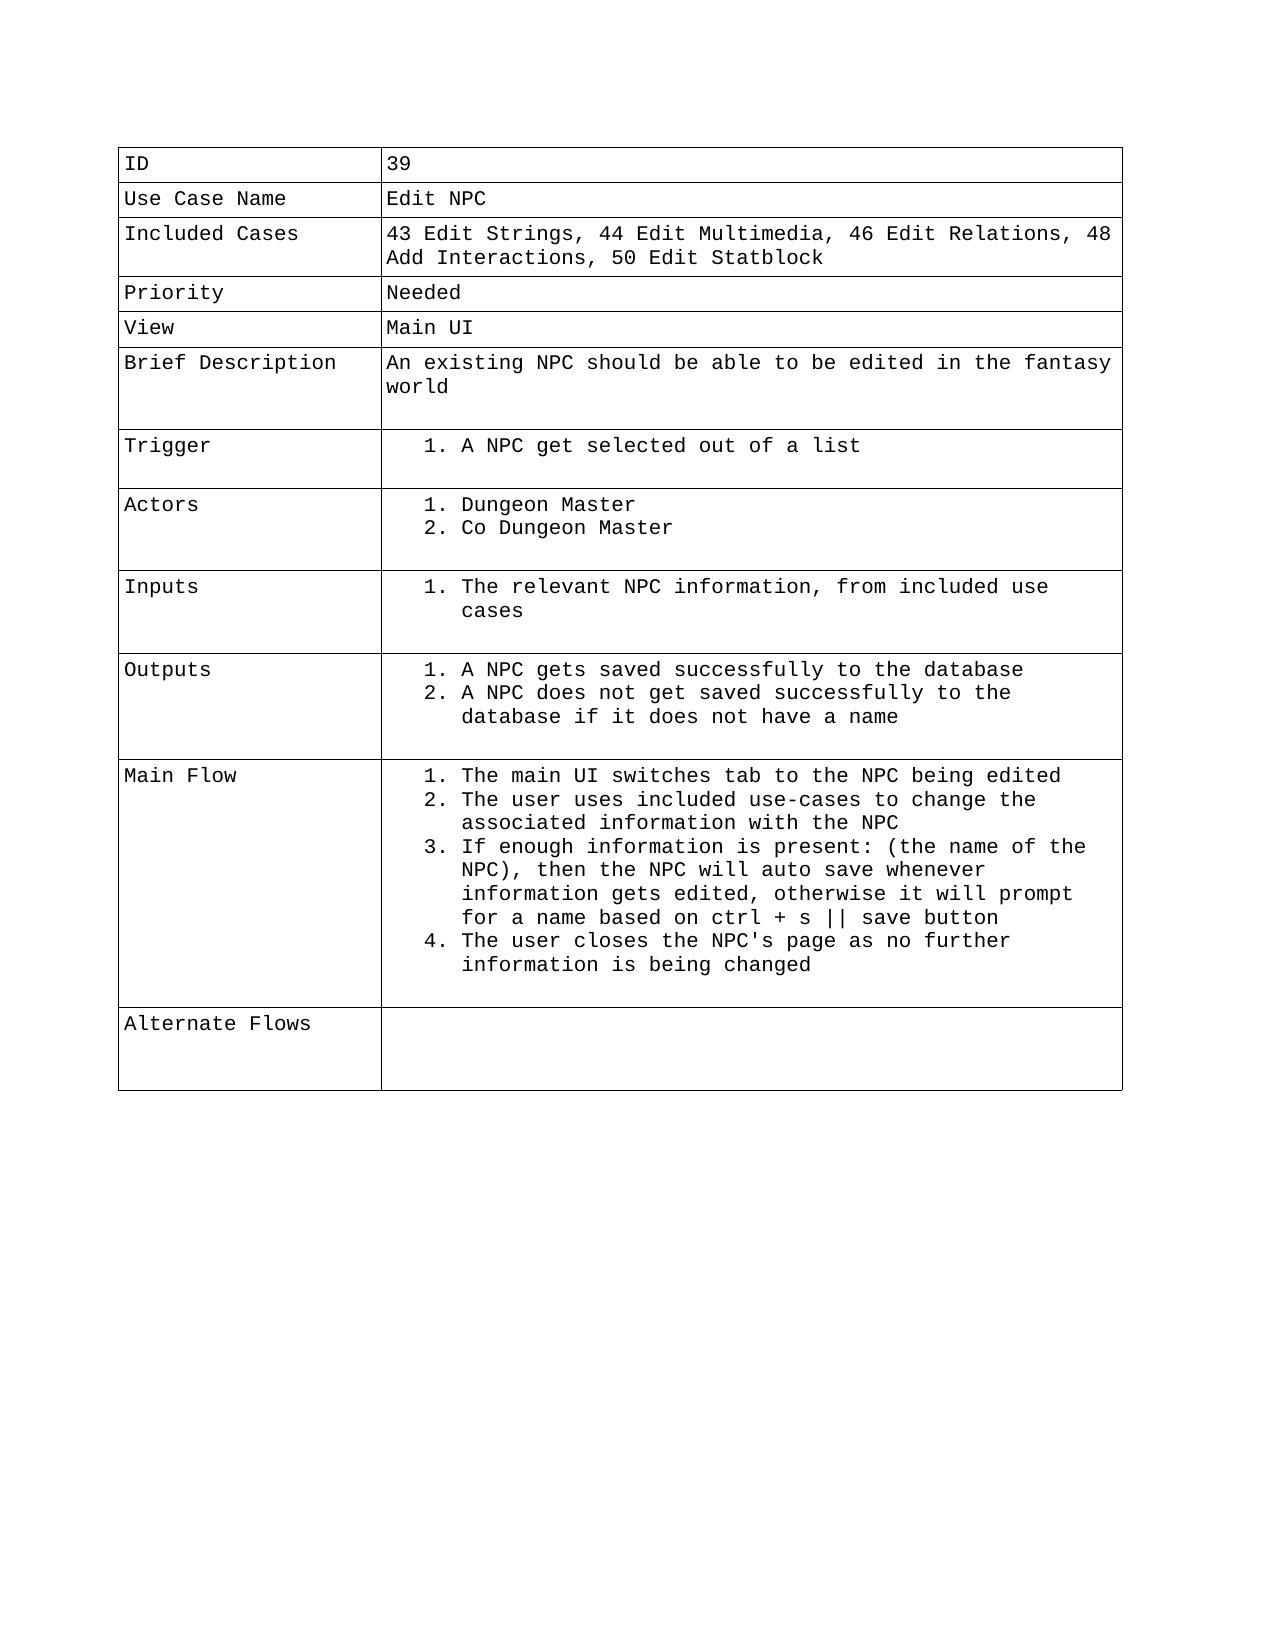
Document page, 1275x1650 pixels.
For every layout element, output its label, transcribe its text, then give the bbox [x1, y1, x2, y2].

table_cell Main Flow [119, 760, 381, 1007]
table_cell Edit NPC [382, 183, 1122, 217]
table_cell Alternate Flows [119, 1008, 381, 1089]
table_cell A NPC gets saved successfully to the database A NPC does not get saved successfully to the database if it does not have a name [382, 654, 1122, 759]
table_cell [382, 1008, 1122, 1089]
table_header ID [119, 148, 381, 182]
table_cell 1. A NPC get selected out of a list [382, 430, 1122, 488]
table_cell Actors [119, 489, 381, 570]
table_cell The relevant NPC information, from included use cases [382, 571, 1122, 653]
table_cell Trigger [119, 430, 381, 488]
table_cell Use Case Name [119, 183, 381, 217]
table_cell View [119, 312, 381, 347]
table_cell 1. The main UI switches tab to the NPC being edited 2. The user uses included use-cases to change the associated information with the NPC 3. If enough information is present: (the name of the NPC), then the NPC will auto save whenever information gets edited, otherwise it will prompt for a name based on ctrl + s || save button 4. The user closes the NPC's page as no further information is being changed [382, 760, 1122, 1007]
table_cell Main UI [382, 312, 1122, 347]
table_cell Brief Description [119, 348, 381, 429]
table_header 39 [382, 148, 1122, 182]
table_cell 43 Edit Strings, 44 Edit Multimedia, 46 Edit Relations, 48 Add Interactions, 50 Edit Statblock [382, 218, 1122, 276]
table_cell Priority [119, 277, 381, 311]
table_cell Outputs [119, 654, 381, 759]
table_cell Inputs [119, 571, 381, 653]
table_cell An existing NPC should be able to be edited in the fantasy world [382, 348, 1122, 429]
table_cell Included Cases [119, 218, 381, 276]
table_cell 1. Dungeon Master 2. Co Dungeon Master [382, 489, 1122, 570]
table_cell Needed [382, 277, 1122, 311]
